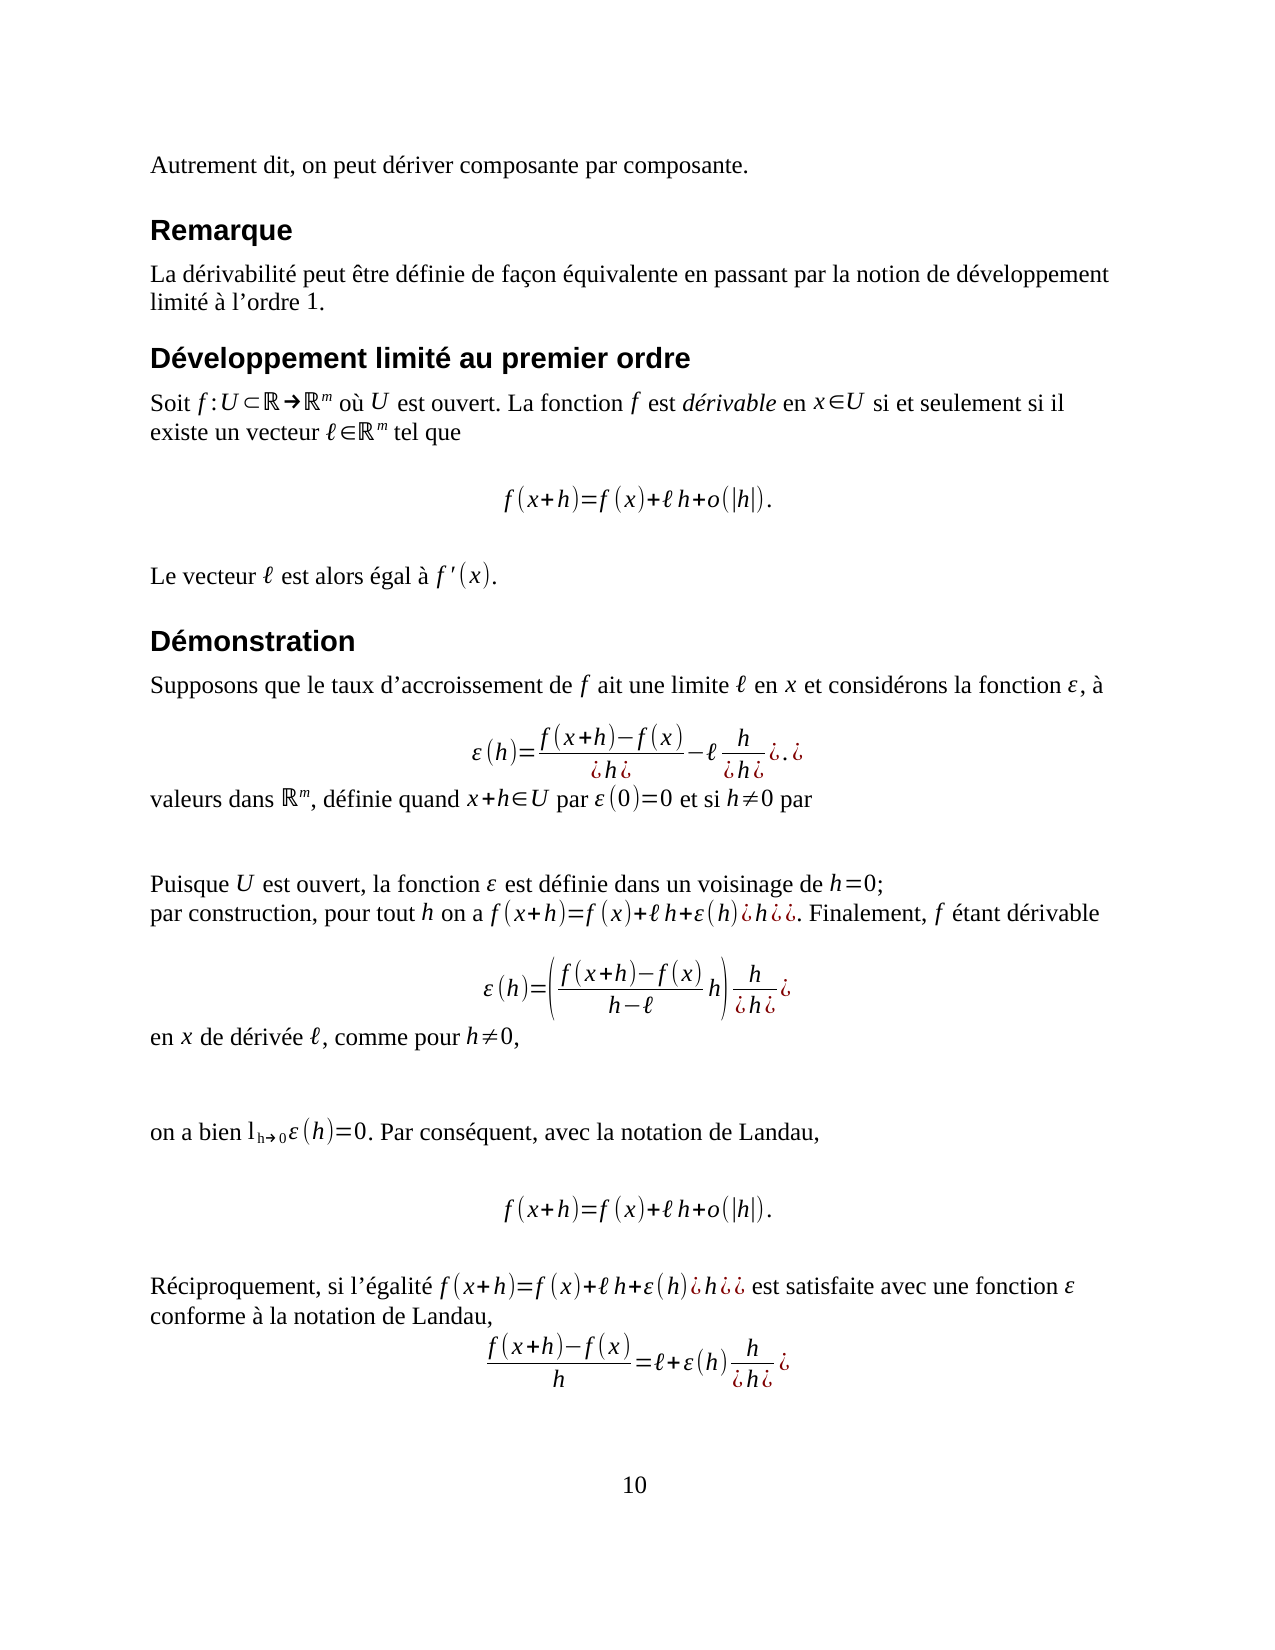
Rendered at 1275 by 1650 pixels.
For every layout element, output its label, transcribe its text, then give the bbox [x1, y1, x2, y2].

text La dérivabilité peut être définie de façon équivalente en passant par la notion de développement limité à l’ordre . [150, 259, 1125, 316]
text Le vecteur est alors égal à . [150, 560, 1125, 590]
subtitle Démonstration [150, 624, 1125, 658]
subtitle Développement limité au premier ordre [150, 341, 1125, 375]
text Autrement dit, on peut dériver composante par composante. [150, 150, 1125, 179]
text Soit où est ouvert. La fonction est dérivable en si et seulement si il existe un vecteur tel que [150, 387, 1125, 446]
text on a bien . Par conséquent, avec la notation de Landau, [150, 1116, 1125, 1148]
text Réciproquement, si l’égalité est satisfaite avec une fonction conforme à la notation de Landau, [150, 1271, 1125, 1329]
subtitle Remarque [150, 213, 1125, 246]
text Puisque est ouvert, la fonction est définie dans un voisinage de ; par construction, pour tout on a . Finalement, étant dérivable en de dérivée , comme pour , [150, 869, 1125, 1051]
text Supposons que le taux d’accroissement de ait une limite en et considérons la fonction , à valeurs dans , définie quand par et si par [150, 670, 1125, 813]
